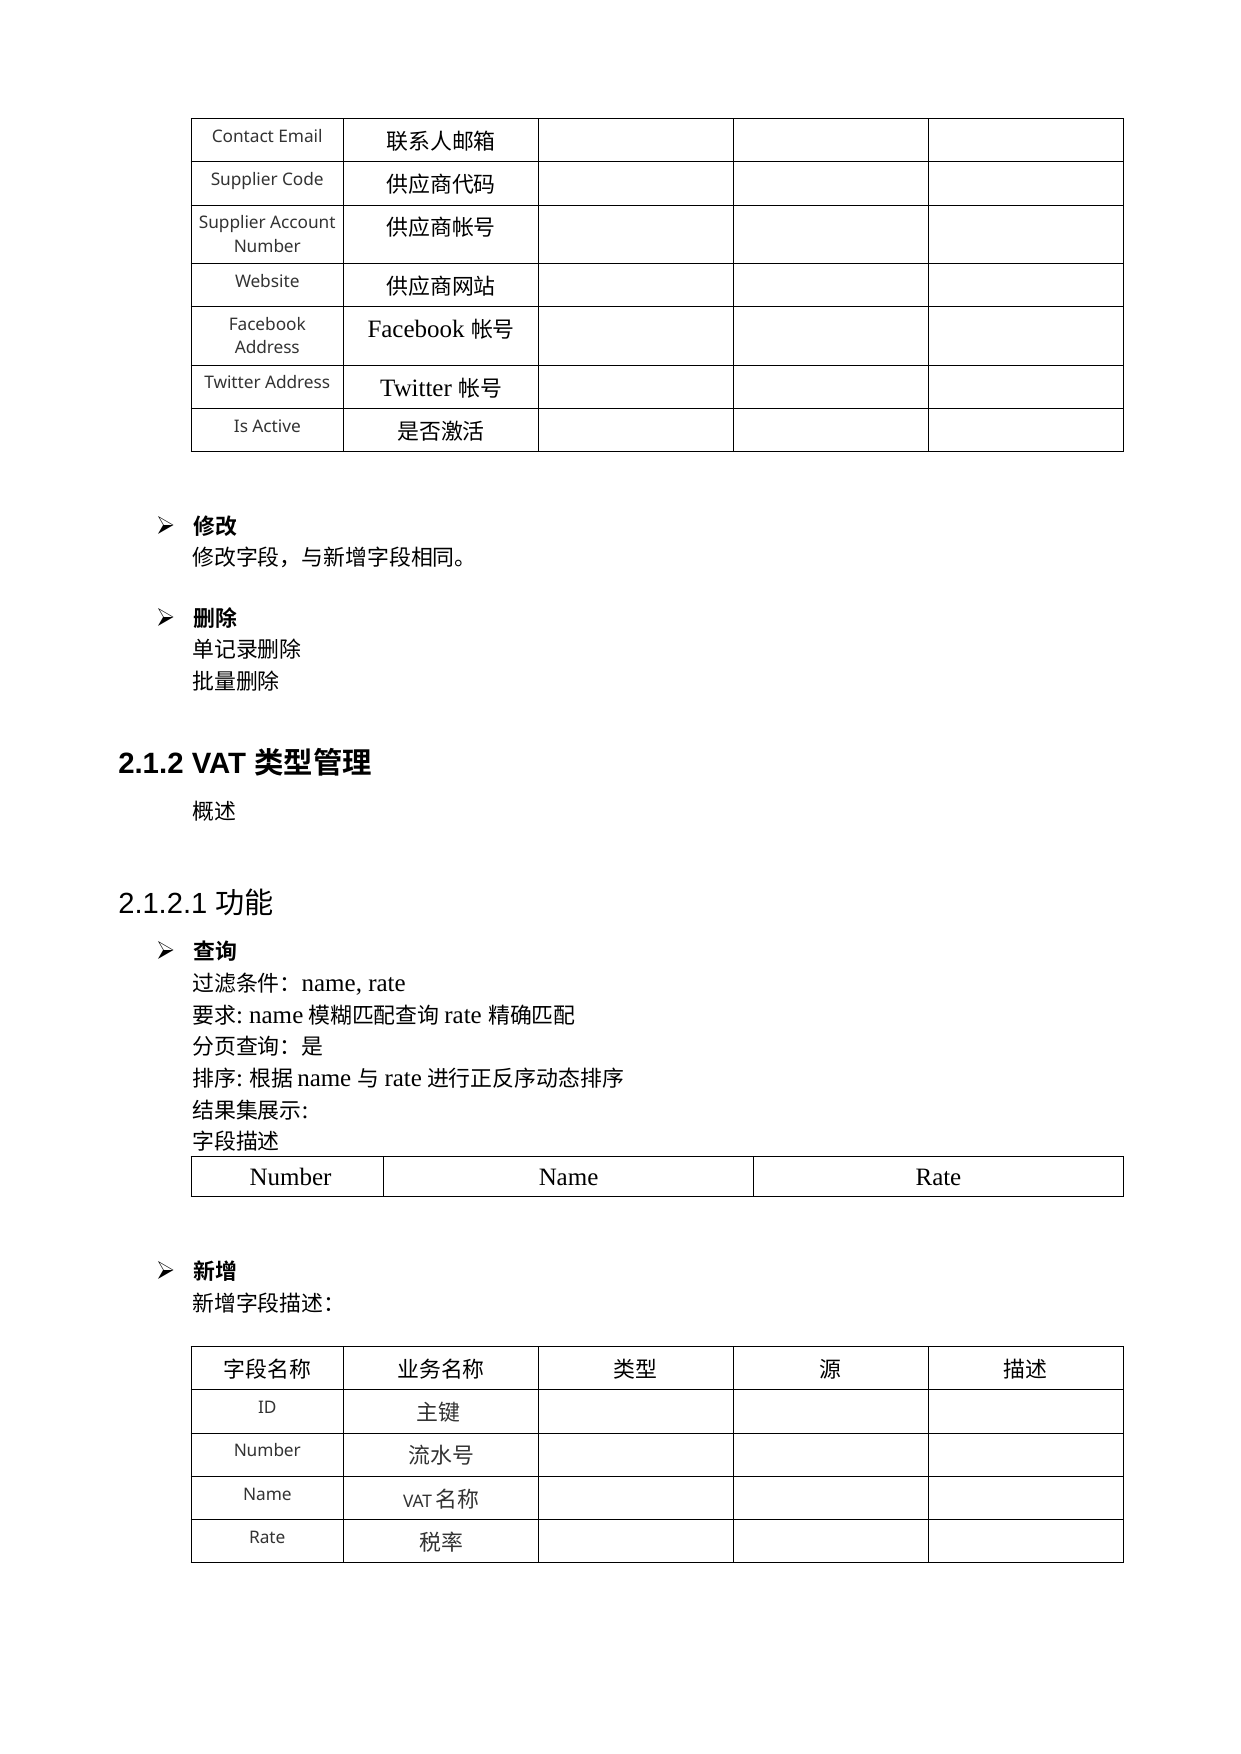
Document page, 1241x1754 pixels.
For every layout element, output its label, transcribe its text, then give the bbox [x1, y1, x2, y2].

table_header 源 [734, 1347, 928, 1389]
table_cell [734, 1390, 928, 1432]
table_cell Supplier Code [192, 162, 343, 204]
table_cell 是否激活 [344, 409, 538, 451]
text 修改字段，与新增字段相同。 [118, 540, 1122, 572]
table_cell [539, 162, 733, 204]
table_cell [539, 1477, 733, 1519]
table_cell Website [192, 264, 343, 306]
table_header 字段名称 [192, 1347, 343, 1389]
table_cell VAT名称 [344, 1477, 538, 1519]
table_cell [929, 1434, 1123, 1476]
table_cell [734, 366, 928, 408]
table_cell Rate [192, 1520, 343, 1562]
table_cell 联系人邮箱 [344, 119, 538, 161]
text 过滤条件：name, rate [118, 966, 1122, 998]
list 删除 [156, 601, 1122, 632]
table_cell [539, 1434, 733, 1476]
table_cell Name [192, 1477, 343, 1519]
table_cell 供应商代码 [344, 162, 538, 204]
table_header 描述 [929, 1347, 1123, 1389]
table_cell [734, 1520, 928, 1562]
table_cell [929, 307, 1123, 365]
text 概述 [118, 794, 1122, 826]
table_header 类型 [539, 1347, 733, 1389]
subtitle 2.1.2 VAT 类型管理 [118, 739, 1122, 782]
table_cell [734, 206, 928, 263]
table_cell [929, 1520, 1123, 1562]
text 结果集展示: [118, 1093, 1122, 1124]
table_cell [539, 366, 733, 408]
text 新增字段描述： [118, 1286, 1122, 1317]
subtitle 2.1.2.1 功能 [118, 879, 1122, 922]
text 分页查询：是 [118, 1029, 1122, 1061]
list 新增 [156, 1254, 1122, 1286]
table_cell [539, 206, 733, 263]
table_cell [929, 1477, 1123, 1519]
table_cell [539, 264, 733, 306]
table_cell Number [192, 1434, 343, 1476]
table_cell [734, 307, 928, 365]
table_cell [539, 1390, 733, 1432]
table_cell [734, 1477, 928, 1519]
list 查询 [156, 934, 1122, 966]
table_cell 税率 [344, 1520, 538, 1562]
table_cell [734, 409, 928, 451]
table_cell 流水号 [344, 1434, 538, 1476]
table_cell [929, 119, 1123, 161]
list 修改 [156, 509, 1122, 540]
table_cell [929, 1390, 1123, 1432]
table_cell Supplier Account Number [192, 206, 343, 263]
table_cell [539, 409, 733, 451]
table_cell Is Active [192, 409, 343, 451]
table_header Number [192, 1157, 383, 1196]
table_header 业务名称 [344, 1347, 538, 1389]
text 字段描述 [118, 1124, 1122, 1156]
table_cell [539, 307, 733, 365]
table_cell [929, 206, 1123, 263]
table_cell 主键 [344, 1390, 538, 1432]
table_cell ID [192, 1390, 343, 1432]
table_cell Facebook Address [192, 307, 343, 365]
table_cell [734, 119, 928, 161]
table_cell Contact Email [192, 119, 343, 161]
table_cell Twitter Address [192, 366, 343, 408]
text 单记录删除 [118, 632, 1122, 664]
table_header Name [384, 1157, 753, 1196]
text 批量删除 [118, 664, 1122, 696]
table_cell [929, 162, 1123, 204]
text 要求: name模糊匹配查询 rate 精确匹配 [118, 998, 1122, 1029]
table_cell Facebook 帐号 [344, 307, 538, 365]
table_cell Twitter 帐号 [344, 366, 538, 408]
table_cell [929, 264, 1123, 306]
table_cell [539, 1520, 733, 1562]
table_cell [929, 409, 1123, 451]
table_cell [734, 162, 928, 204]
table_cell [539, 119, 733, 161]
text 排序: 根据name 与 rate进行正反序动态排序 [118, 1061, 1122, 1093]
table_cell [734, 1434, 928, 1476]
table_cell [734, 264, 928, 306]
table_cell 供应商网站 [344, 264, 538, 306]
table_cell 供应商帐号 [344, 206, 538, 263]
table_header Rate [754, 1157, 1123, 1196]
table_cell [929, 366, 1123, 408]
